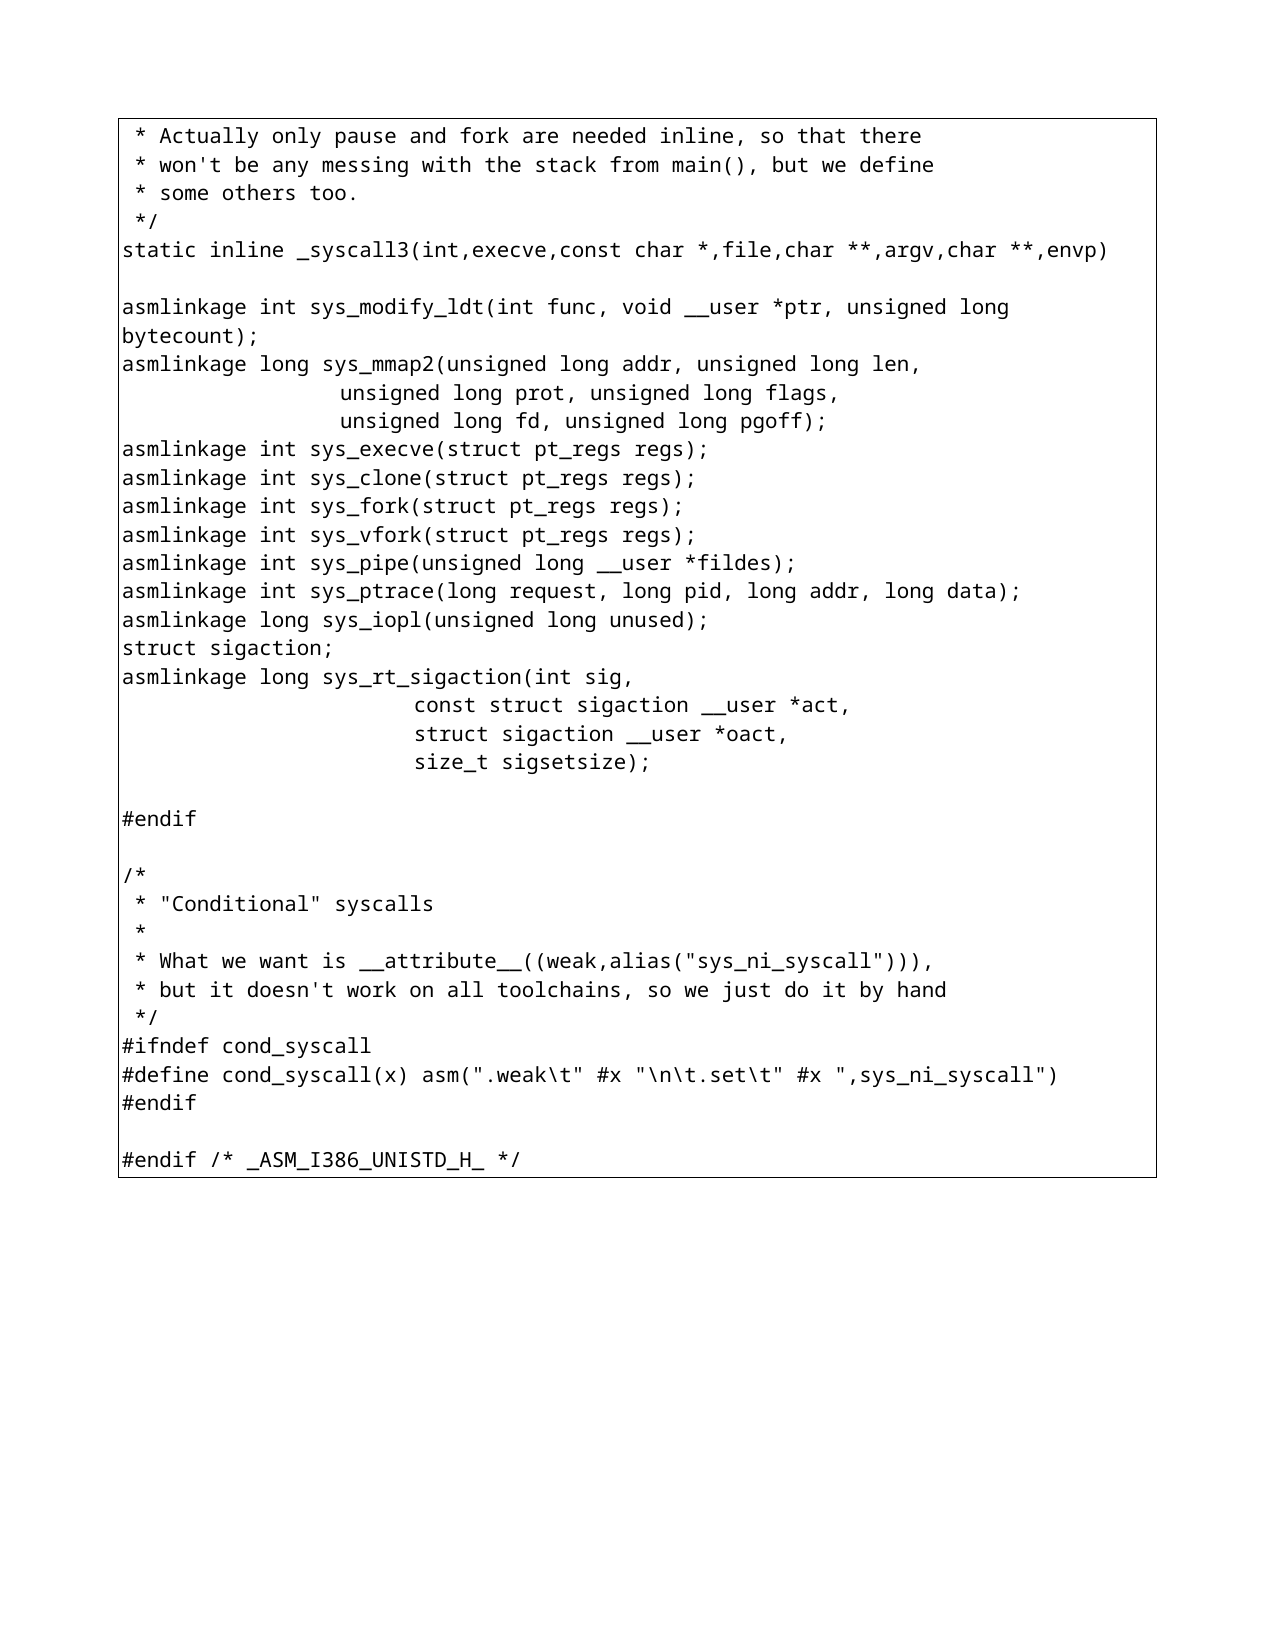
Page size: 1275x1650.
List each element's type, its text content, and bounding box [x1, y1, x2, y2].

text struct sigaction __user *oact, [119, 715, 1156, 744]
text static inline _syscall3(int,execve,const char *,file,char **,argv,char **,envp) [119, 232, 1156, 264]
text unsigned long fd, unsigned long pgoff); [119, 402, 1156, 431]
text asmlinkage int sys_fork(struct pt_regs regs); [119, 488, 1156, 516]
text */ [119, 1000, 1156, 1028]
text asmlinkage int sys_execve(struct pt_regs regs); [119, 431, 1156, 459]
text size_t sigsetsize); [119, 744, 1156, 776]
text asmlinkage int sys_clone(struct pt_regs regs); [119, 459, 1156, 488]
text * [119, 914, 1156, 943]
text * What we want is __attribute__((weak,alias("sys_ni_syscall"))), [119, 943, 1156, 971]
text * won't be any messing with the stack from main(), but we define [119, 147, 1156, 175]
text unsigned long prot, unsigned long flags, [119, 374, 1156, 402]
text asmlinkage int sys_modify_ldt(int func, void __user *ptr, unsigned long bytecount); [119, 289, 1156, 346]
text struct sigaction; [119, 630, 1156, 658]
text */ [119, 203, 1156, 232]
text #endif [119, 801, 1156, 833]
text asmlinkage int sys_ptrace(long request, long pid, long addr, long data); [119, 573, 1156, 602]
text * "Conditional" syscalls [119, 886, 1156, 914]
text * Actually only pause and fork are needed inline, so that there [119, 119, 1156, 147]
text /* [119, 857, 1156, 886]
text #define cond_syscall(x) asm(".weak\t" #x "\n\t.set\t" #x ",sys_ni_syscall") [119, 1057, 1156, 1085]
text #endif /* _ASM_I386_UNISTD_H_ */ [119, 1142, 1156, 1177]
text asmlinkage long sys_rt_sigaction(int sig, [119, 658, 1156, 687]
text * but it doesn't work on all toolchains, so we just do it by hand [119, 971, 1156, 1000]
text #ifndef cond_syscall [119, 1028, 1156, 1057]
text asmlinkage long sys_iopl(unsigned long unused); [119, 602, 1156, 630]
text #endif [119, 1085, 1156, 1117]
text const struct sigaction __user *act, [119, 687, 1156, 715]
text asmlinkage long sys_mmap2(unsigned long addr, unsigned long len, [119, 346, 1156, 374]
text asmlinkage int sys_vfork(struct pt_regs regs); [119, 516, 1156, 545]
text asmlinkage int sys_pipe(unsigned long __user *fildes); [119, 545, 1156, 573]
text * some others too. [119, 175, 1156, 203]
